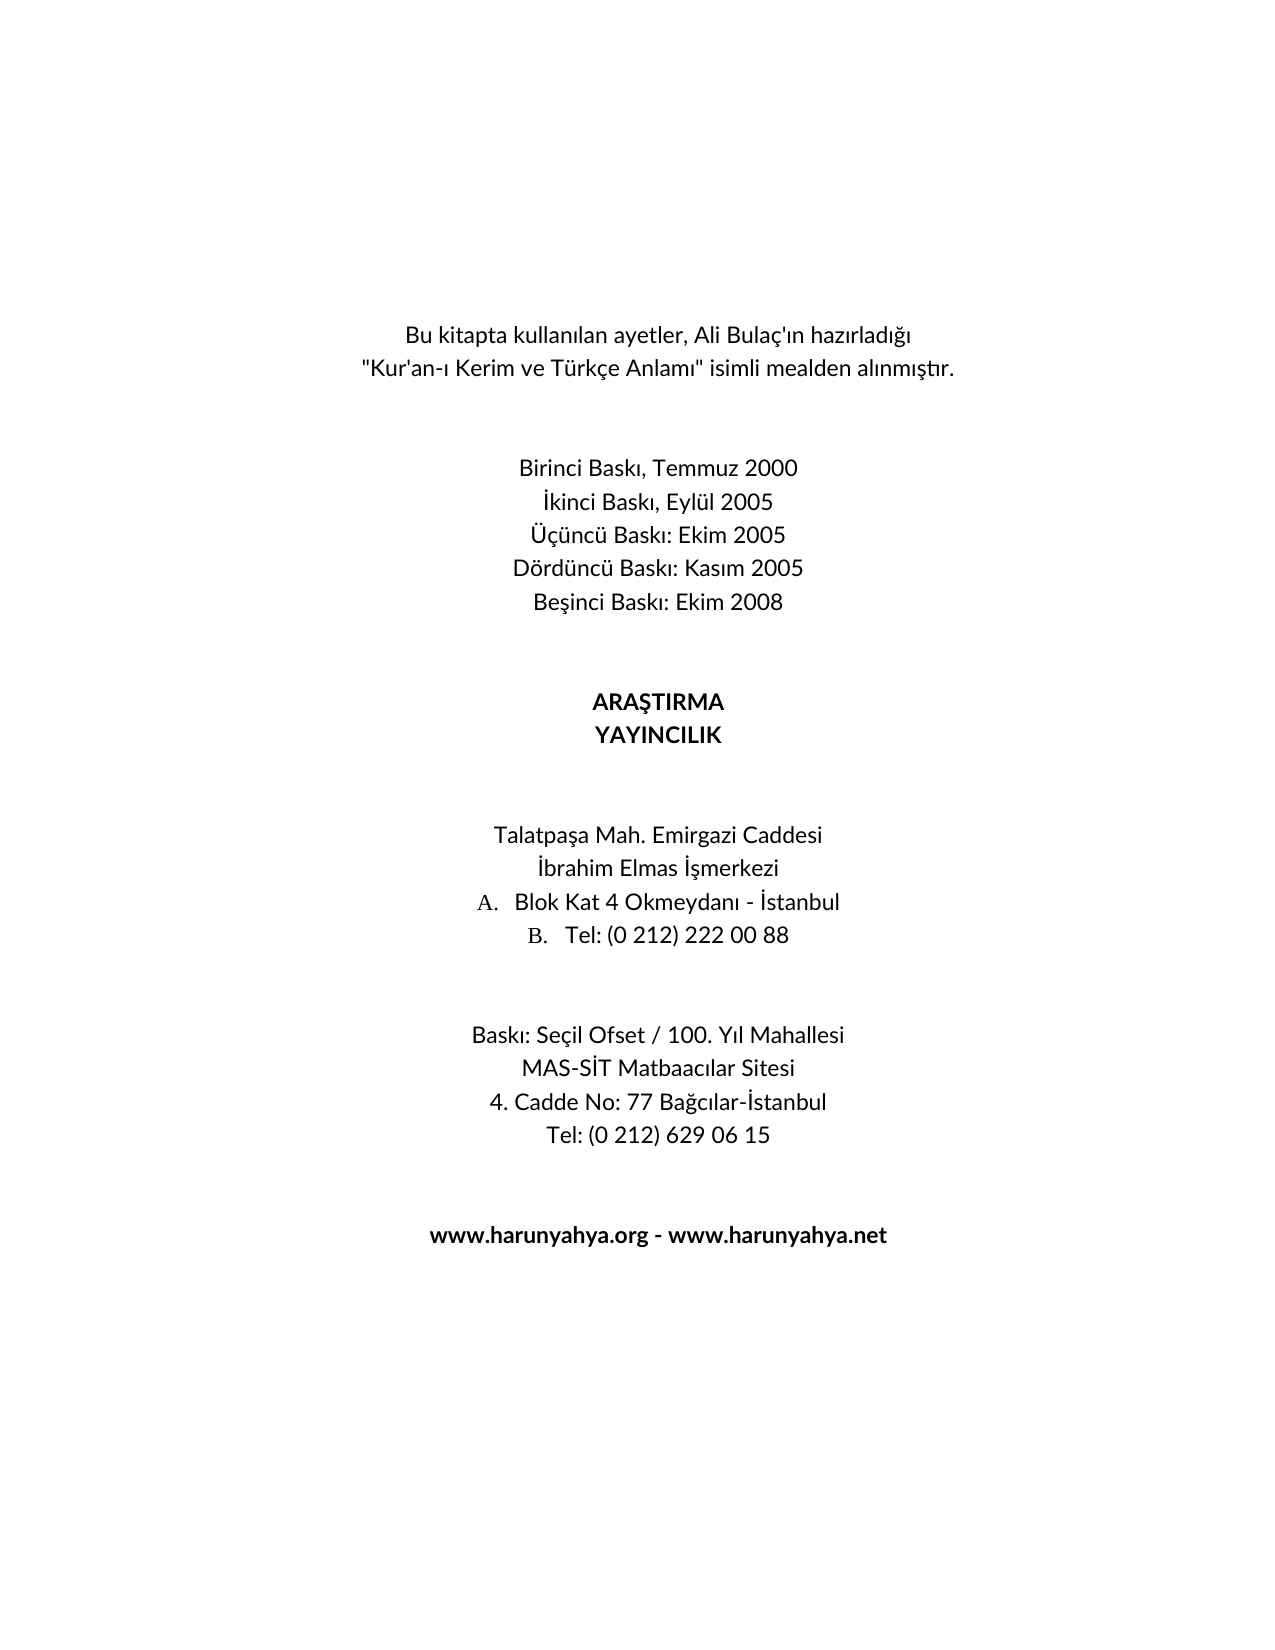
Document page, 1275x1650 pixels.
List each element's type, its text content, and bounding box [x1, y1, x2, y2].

list Blok Kat 4 Okmeydanı - İstanbul [247, 883, 1070, 917]
text Beşinci Baskı: Ekim 2008 [187, 583, 1070, 617]
text ARAŞTIRMA [187, 683, 1070, 717]
text Bu kitapta kullanılan ayetler, Ali Bulaç'ın hazırladığı [187, 317, 1070, 350]
text Üçüncü Baskı: Ekim 2005 [187, 517, 1070, 550]
text İkinci Baskı, Eylül 2005 [187, 483, 1070, 517]
text 4. Cadde No: 77 Bağcılar-İstanbul [187, 1083, 1070, 1117]
text Baskı: Seçil Ofset / 100. Yıl Mahallesi [187, 1017, 1070, 1050]
text MAS-SİT Matbaacılar Sitesi [187, 1050, 1070, 1083]
text Talatpaşa Mah. Emirgazi Caddesi [187, 817, 1070, 850]
list Tel: (0 212) 222 00 88 [247, 917, 1070, 950]
text "Kur'an-ı Kerim ve Türkçe Anlamı" isimli mealden alınmıştır. [187, 350, 1070, 383]
text YAYINCILIK [187, 717, 1070, 750]
text İbrahim Elmas İşmerkezi [187, 850, 1070, 883]
text www.harunyahya.org - www.harunyahya.net [187, 1217, 1070, 1250]
text Birinci Baskı, Temmuz 2000 [187, 450, 1070, 483]
text Dördüncü Baskı: Kasım 2005 [187, 550, 1070, 583]
text Tel: (0 212) 629 06 15 [187, 1117, 1070, 1150]
